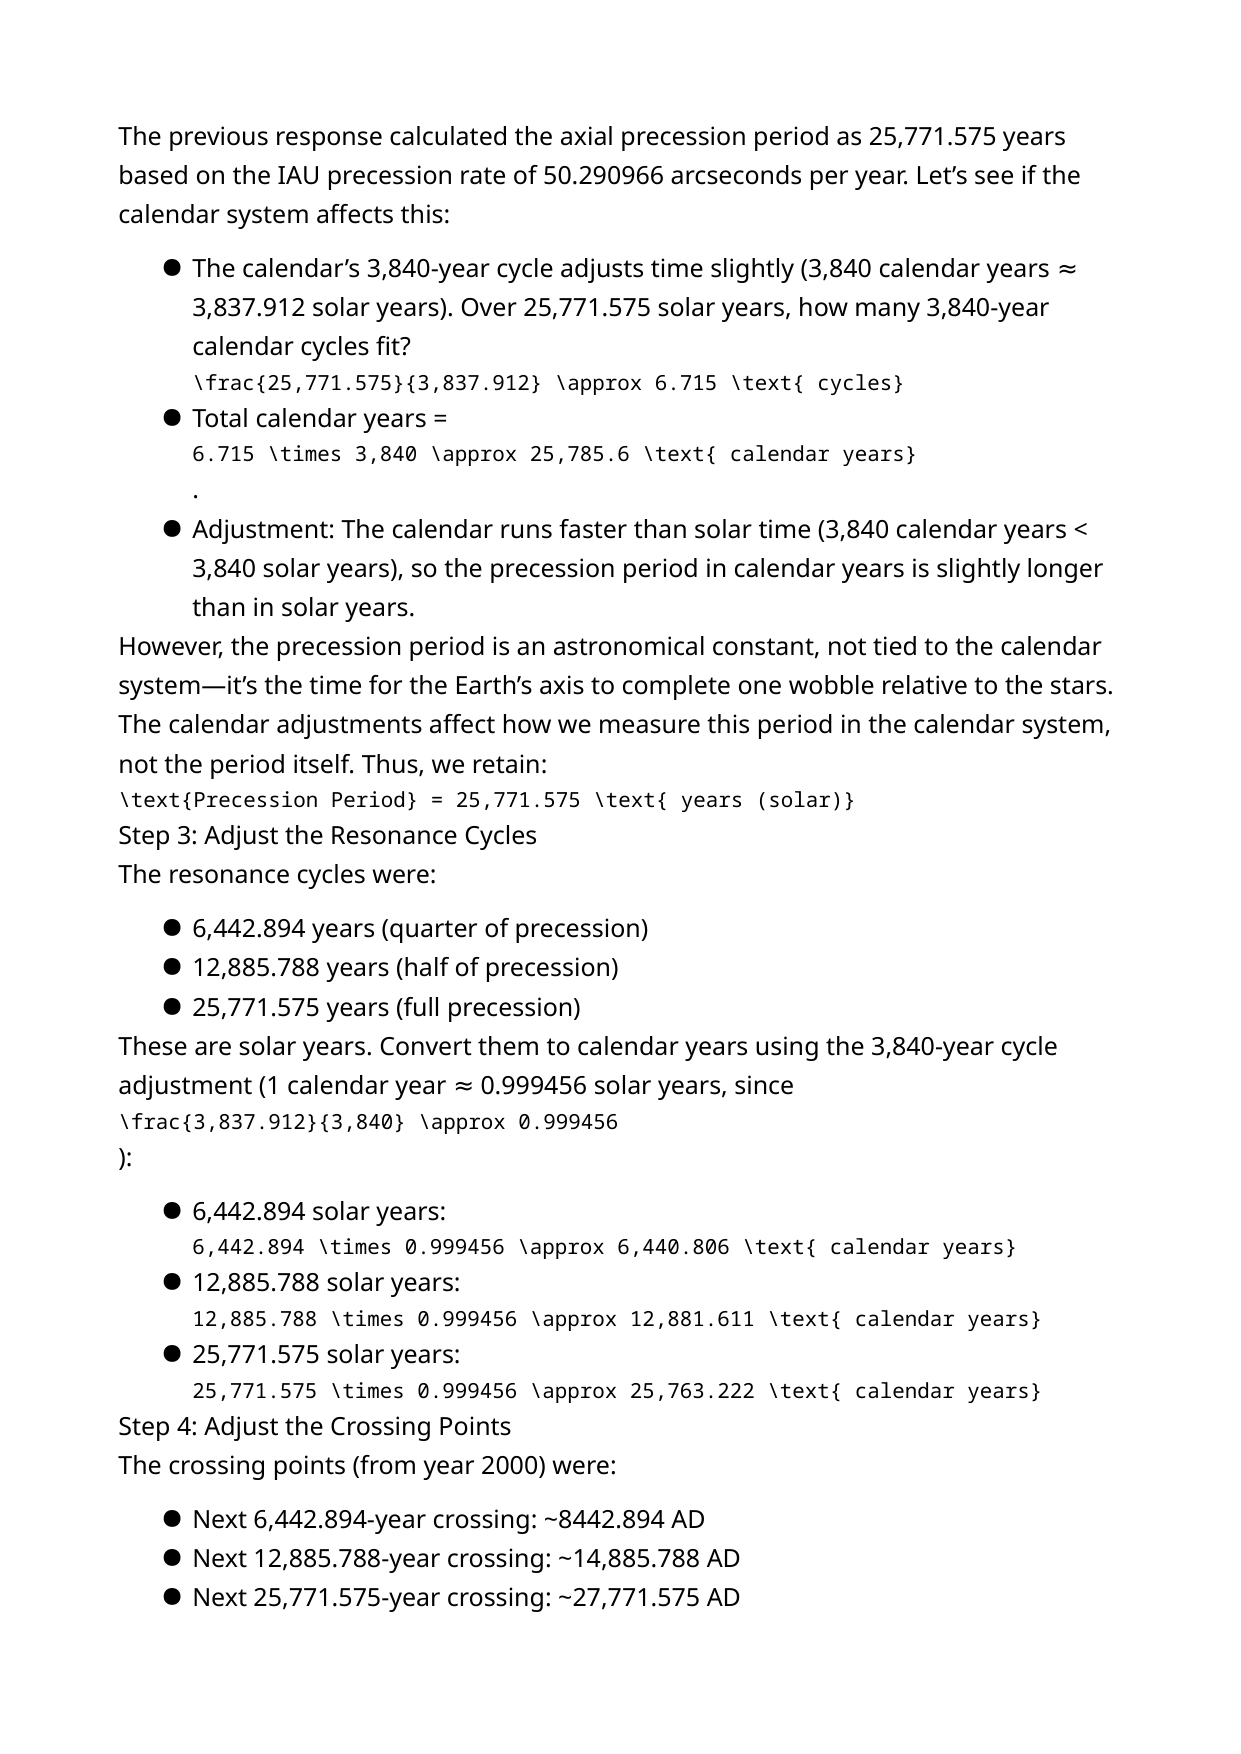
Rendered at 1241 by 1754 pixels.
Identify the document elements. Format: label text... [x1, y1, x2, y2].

list 25,771.575 \times 0.999456 \approx 25,763.222 \text{ calendar years} [162, 1376, 1122, 1404]
list Next 12,885.788-year crossing: ~14,885.788 AD [162, 1541, 1122, 1574]
list 25,771.575 solar years: [162, 1337, 1122, 1371]
list 12,885.788 solar years: [162, 1265, 1122, 1299]
list 12,885.788 \times 0.999456 \approx 12,881.611 \text{ calendar years} [162, 1304, 1122, 1332]
text ): [118, 1139, 1122, 1173]
text These are solar years. Convert them to calendar years using the 3,840-year cycle adjustment (1 calendar year ≈ 0.999456 solar years, since [118, 1028, 1122, 1102]
list 12,885.788 years (half of precession) [162, 950, 1122, 984]
list Next 6,442.894-year crossing: ~8442.894 AD [162, 1501, 1122, 1535]
text Step 4: Adjust the Crossing Points [118, 1408, 1122, 1442]
list \frac{25,771.575}{3,837.912} \approx 6.715 \text{ cycles} [162, 368, 1122, 396]
list 6,442.894 solar years: [162, 1193, 1122, 1227]
text However, the precession period is an astronomical constant, not tied to the calendar system—it’s the time for the Earth’s axis to complete one wobble relative to the stars. The calendar adjustments affect how we measure this period in the calendar system, not the period itself. Thus, we retain: [118, 629, 1122, 780]
list Next 25,771.575-year crossing: ~27,771.575 AD [162, 1580, 1122, 1614]
list 6.715 \times 3,840 \approx 25,785.6 \text{ calendar years} [162, 439, 1122, 468]
text The previous response calculated the axial precession period as 25,771.575 years based on the IAU precession rate of 50.290966 arcseconds per year. Let’s see if the calendar system affects this: [118, 118, 1122, 231]
list 6,442.894 \times 0.999456 \approx 6,440.806 \text{ calendar years} [162, 1232, 1122, 1261]
text \frac{3,837.912}{3,840} \approx 0.999456 [118, 1107, 1122, 1135]
text The crossing points (from year 2000) were: [118, 1448, 1122, 1482]
list Total calendar years = [162, 400, 1122, 434]
list Adjustment: The calendar runs faster than solar time (3,840 calendar years < 3,840 solar years), so the precession period in calendar years is slightly longer than in solar years. [162, 511, 1122, 624]
text Step 3: Adjust the Resonance Cycles [118, 818, 1122, 852]
list 6,442.894 years (quarter of precession) [162, 911, 1122, 945]
text The resonance cycles were: [118, 857, 1122, 891]
list The calendar’s 3,840-year cycle adjusts time slightly (3,840 calendar years ≈ 3,837.912 solar years). Over 25,771.575 solar years, how many 3,840-year calendar cycles fit? [162, 250, 1122, 363]
list 25,771.575 years (full precession) [162, 989, 1122, 1023]
list . [162, 472, 1122, 506]
text \text{Precession Period} = 25,771.575 \text{ years (solar)} [118, 785, 1122, 814]
